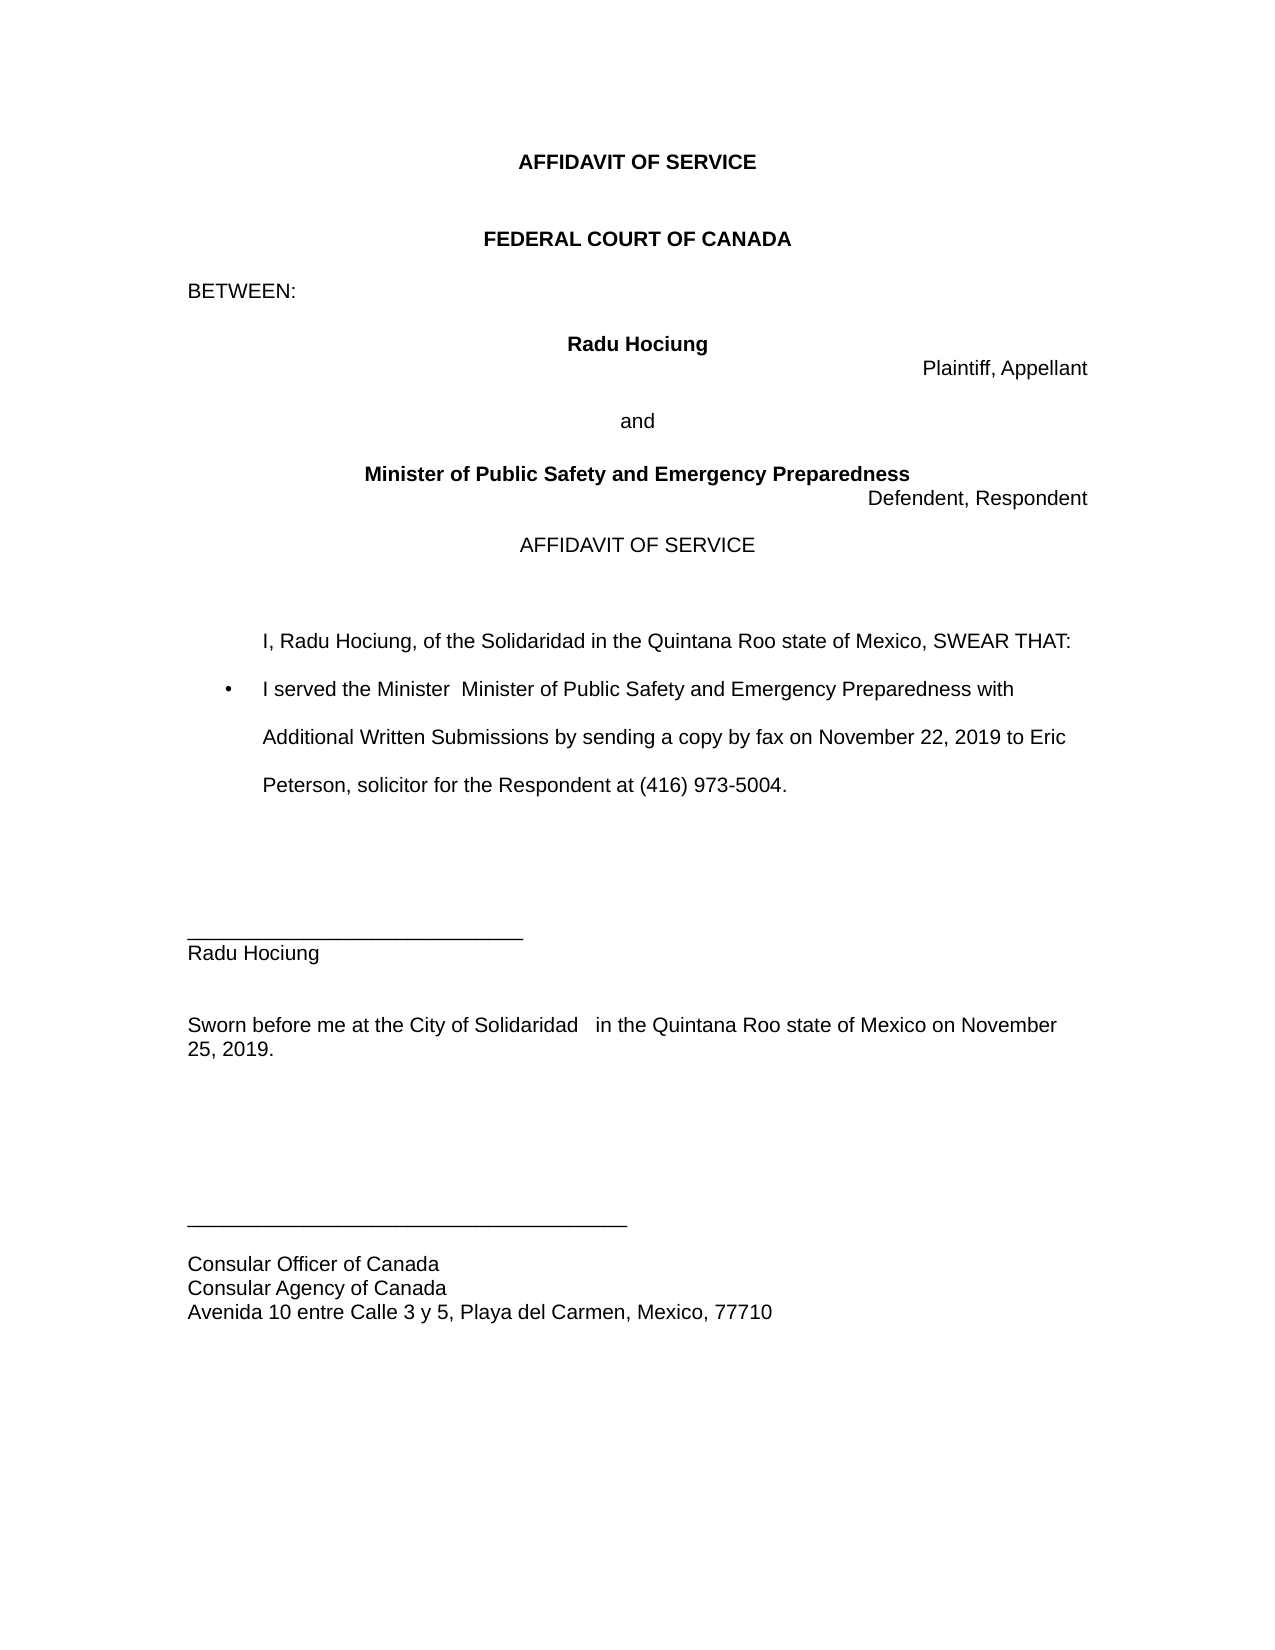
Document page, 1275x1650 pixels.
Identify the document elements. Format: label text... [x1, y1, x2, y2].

text and [187, 409, 1087, 433]
text Radu Hociung [187, 332, 1087, 356]
text Plaintiff, Appellant [187, 356, 1087, 380]
text AFFIDAVIT OF SERVICE [187, 533, 1087, 557]
text Minister of Public Safety and Emergency Preparedness [187, 461, 1087, 485]
text AFFIDAVIT OF SERVICE [187, 150, 1087, 174]
text BETWEEN: [187, 279, 1087, 303]
text Sworn before me at the City of Solidaridad in the Quintana Roo state of Mexico on November 25, 2019. [187, 1013, 1087, 1061]
text I, Radu Hociung, of the Solidaridad in the Quintana Roo state of Mexico, SWEAR THAT: [187, 629, 1087, 653]
text _____________________________ [187, 917, 1087, 941]
text Consular Agency of Canada [187, 1276, 1087, 1300]
text Defendent, Respondent [187, 485, 1087, 509]
text FEDERAL COURT OF CANADA [187, 227, 1087, 251]
text ______________________________________ [187, 1204, 1087, 1228]
text Radu Hociung [187, 941, 1087, 965]
text Avenida 10 entre Calle 3 y 5, Playa del Carmen, Mexico, 77710 [187, 1300, 1087, 1324]
list I served the Minister Minister of Public Safety and Emergency Preparedness with Additional Written Submissions by sending a copy by fax on November 22, 2019 to Eric Peterson, solicitor for the Respondent at (416) 973-5004. [225, 677, 1087, 797]
text Consular Officer of Canada [187, 1252, 1087, 1276]
